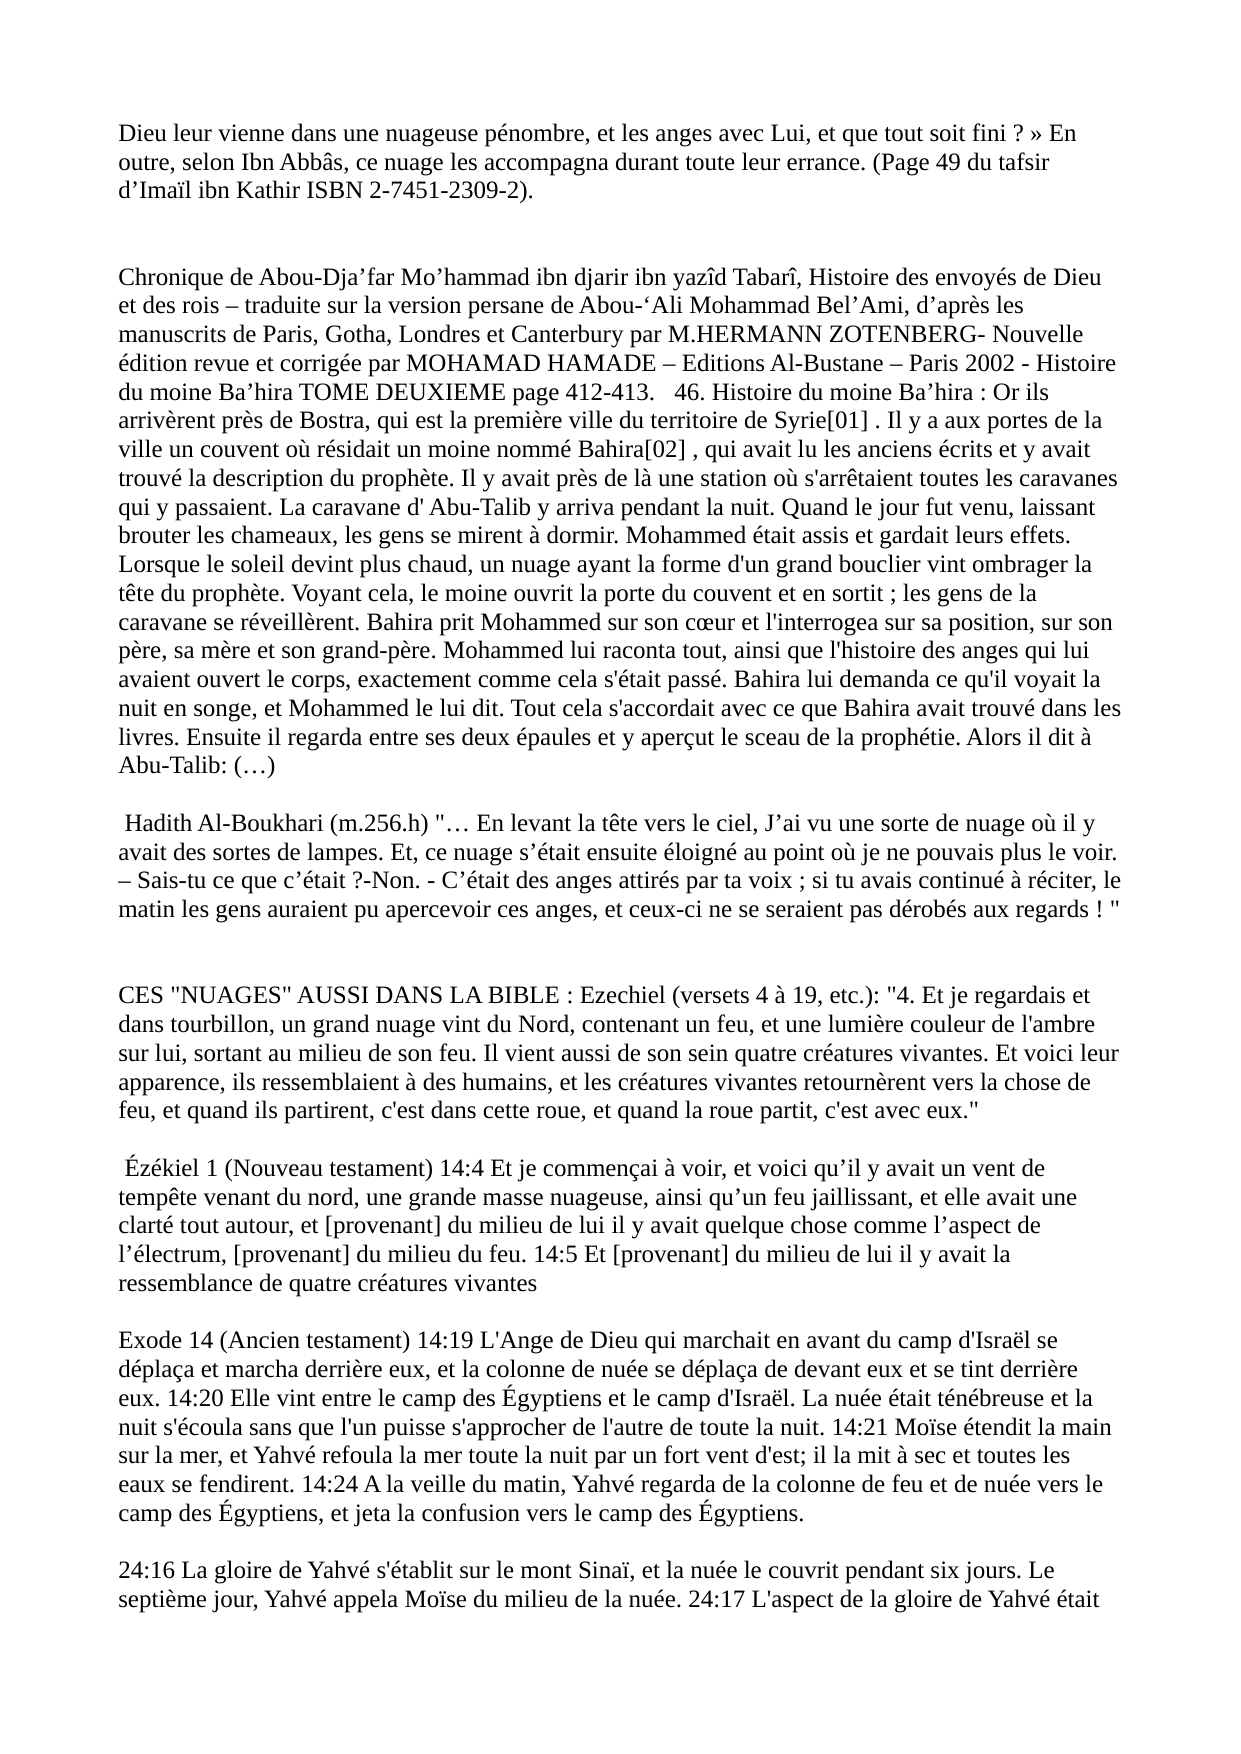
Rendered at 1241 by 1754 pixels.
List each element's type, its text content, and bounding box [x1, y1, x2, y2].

text 24:16 La gloire de Yahvé s'établit sur le mont Sinaï, et la nuée le couvrit pendant six jours. Le septième jour, Yahvé appela Moïse du milieu de la nuée. 24:17 L'aspect de la gloire de Yahvé était [118, 1556, 1122, 1613]
text Ézékiel 1 (Nouveau testament) 14:4 Et je commençai à voir, et voici qu’il y avait un vent de tempête venant du nord, une grande masse nuageuse, ainsi qu’un feu jaillissant, et elle avait une clarté tout autour, et [provenant] du milieu de lui il y avait quelque chose comme l’aspect de l’électrum, [provenant] du milieu du feu. 14:5 Et [provenant] du milieu de lui il y avait la ressemblance de quatre créatures vivantes [118, 1153, 1122, 1297]
text Exode 14 (Ancien testament) 14:19 L'Ange de Dieu qui marchait en avant du camp d'Israël se déplaça et marcha derrière eux, et la colonne de nuée se déplaça de devant eux et se tint derrière eux. 14:20 Elle vint entre le camp des Égyptiens et le camp d'Israël. La nuée était ténébreuse et la nuit s'écoula sans que l'un puisse s'approcher de l'autre de toute la nuit. 14:21 Moïse étendit la main sur la mer, et Yahvé refoula la mer toute la nuit par un fort vent d'est; il la mit à sec et toutes les eaux se fendirent. 14:24 A la veille du matin, Yahvé regarda de la colonne de feu et de nuée vers le camp des Égyptiens, et jeta la confusion vers le camp des Égyptiens. [118, 1326, 1122, 1527]
text Hadith Al-Boukhari (m.256.h) "… En levant la tête vers le ciel, J’ai vu une sorte de nuage où il y avait des sortes de lampes. Et, ce nuage s’était ensuite éloigné au point où je ne pouvais plus le voir. – Sais-tu ce que c’était ?-Non. - C’était des anges attirés par ta voix ; si tu avais continué à réciter, le matin les gens auraient pu apercevoir ces anges, et ceux-ci ne se seraient pas dérobés aux regards ! " [118, 808, 1122, 923]
text Chronique de Abou-Dja’far Mo’hammad ibn djarir ibn yazîd Tabarî, Histoire des envoyés de Dieu et des rois – traduite sur la version persane de Abou-‘Ali Mohammad Bel’Ami, d’après les manuscrits de Paris, Gotha, Londres et Canterbury par M.HERMANN ZOTENBERG- Nouvelle édition revue et corrigée par MOHAMAD HAMADE – Editions Al-Bustane – Paris 2002 - Histoire du moine Ba’hira TOME DEUXIEME page 412-413. 46. Histoire du moine Ba’hira : Or ils arrivèrent près de Bostra, qui est la première ville du territoire de Syrie[01] . Il y a aux portes de la ville un couvent où résidait un moine nommé Bahira[02] , qui avait lu les anciens écrits et y avait trouvé la description du prophète. Il y avait près de là une station où s'arrêtaient toutes les caravanes qui y passaient. La caravane d' Abu-Talib y arriva pendant la nuit. Quand le jour fut venu, laissant brouter les chameaux, les gens se mirent à dormir. Mohammed était assis et gardait leurs effets. Lorsque le soleil devint plus chaud, un nuage ayant la forme d'un grand bouclier vint ombrager la tête du prophète. Voyant cela, le moine ouvrit la porte du couvent et en sortit ; les gens de la caravane se réveillèrent. Bahira prit Mohammed sur son cœur et l'interrogea sur sa position, sur son père, sa mère et son grand-père. Mohammed lui raconta tout, ainsi que l'histoire des anges qui lui avaient ouvert le corps, exactement comme cela s'était passé. Bahira lui demanda ce qu'il voyait la nuit en songe, et Mohammed le lui dit. Tout cela s'accordait avec ce que Bahira avait trouvé dans les livres. Ensuite il regarda entre ses deux épaules et y aperçut le sceau de la prophétie. Alors il dit à Abu-Talib: (…) [118, 262, 1122, 779]
text Dieu leur vienne dans une nuageuse pénombre, et les anges avec Lui, et que tout soit fini ? » En outre, selon Ibn Abbâs, ce nuage les accompagna durant toute leur errance. (Page 49 du tafsir d’Imaïl ibn Kathir ISBN 2-7451-2309-2). [118, 118, 1122, 204]
text CES "NUAGES" AUSSI DANS LA BIBLE : Ezechiel (versets 4 à 19, etc.): "4. Et je regardais et dans tourbillon, un grand nuage vint du Nord, contenant un feu, et une lumière couleur de l'ambre sur lui, sortant au milieu de son feu. Il vient aussi de son sein quatre créatures vivantes. Et voici leur apparence, ils ressemblaient à des humains, et les créatures vivantes retournèrent vers la chose de feu, et quand ils partirent, c'est dans cette roue, et quand la roue partit, c'est avec eux." [118, 981, 1122, 1124]
